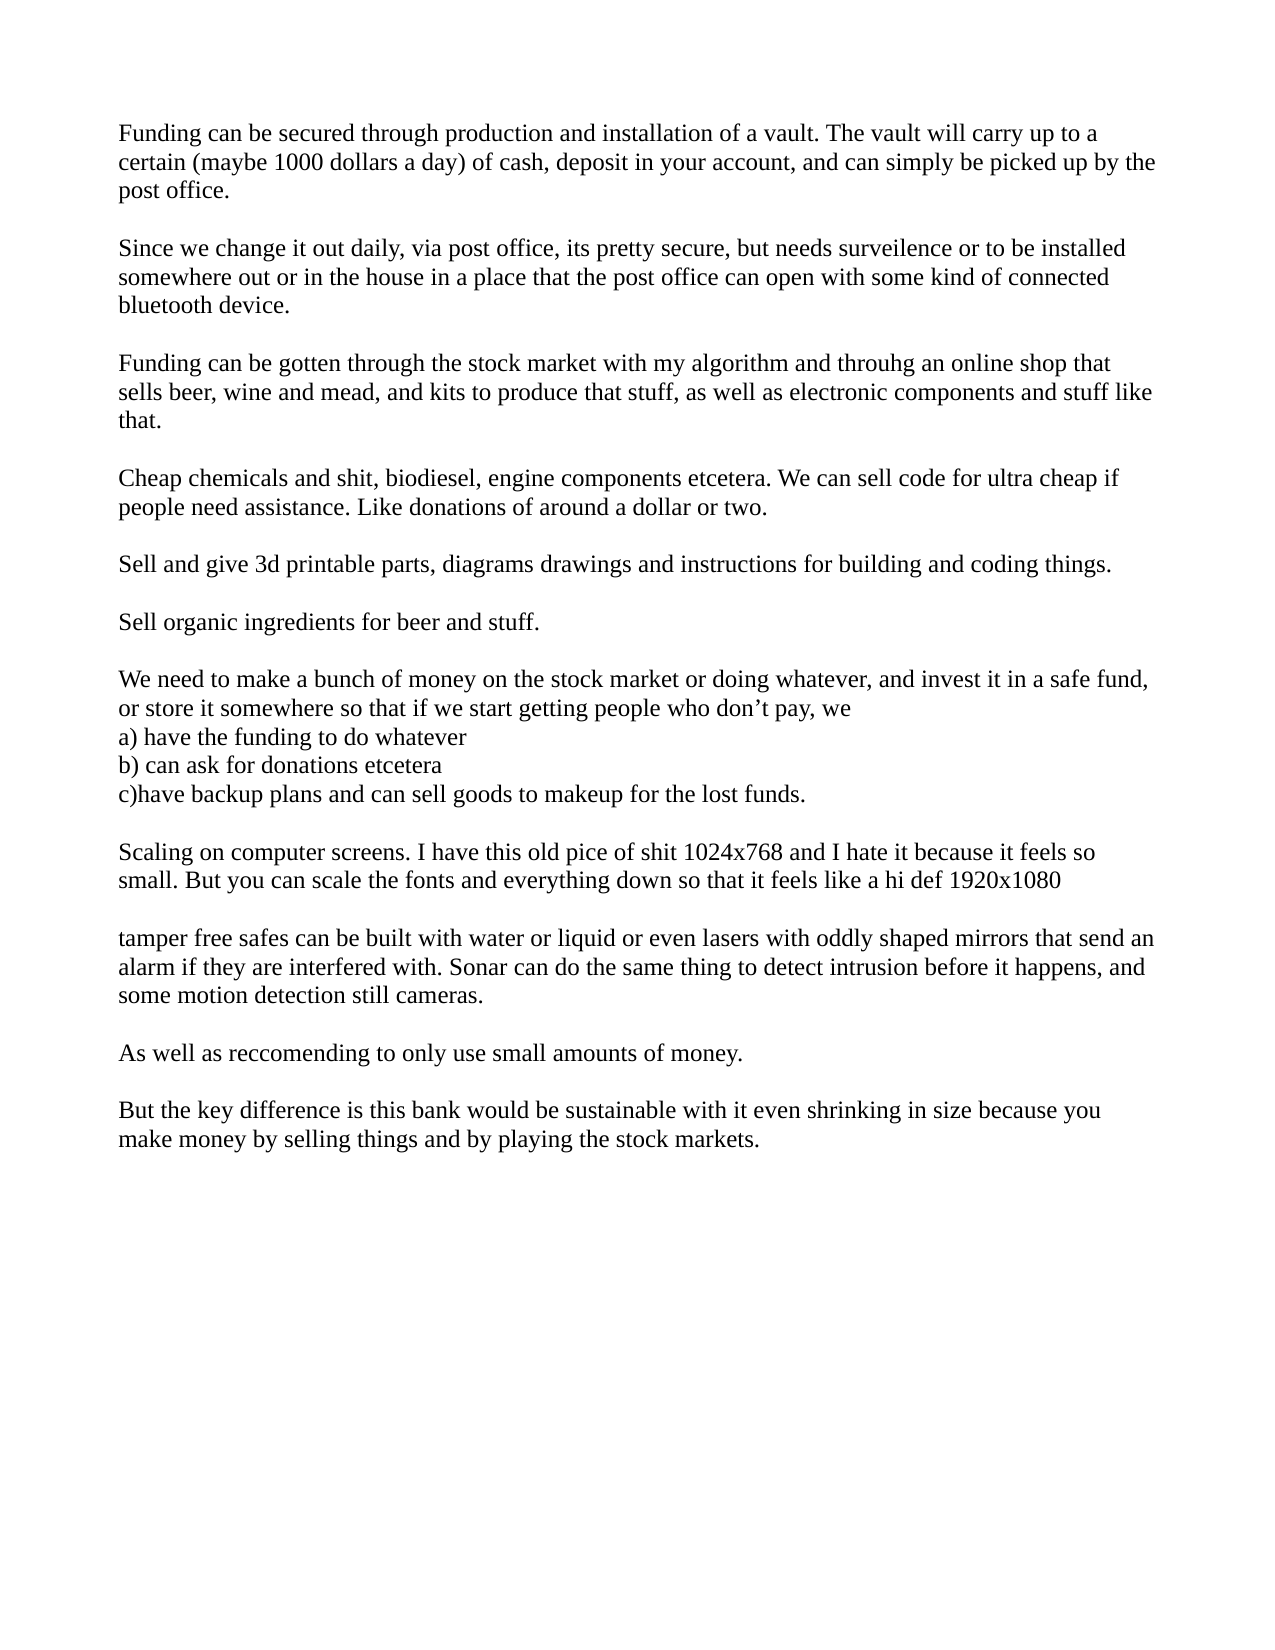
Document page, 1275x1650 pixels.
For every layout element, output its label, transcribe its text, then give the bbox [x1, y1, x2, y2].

text Funding can be secured through production and installation of a vault. The vault will carry up to a certain (maybe 1000 dollars a day) of cash, deposit in your account, and can simply be picked up by the post office. [118, 118, 1157, 204]
text Since we change it out daily, via post office, its pretty secure, but needs surveilence or to be installed somewhere out or in the house in a place that the post office can open with some kind of connected bluetooth device. [118, 233, 1157, 319]
text But the key difference is this bank would be sustainable with it even shrinking in size because you make money by selling things and by playing the stock markets. [118, 1096, 1157, 1153]
text Sell and give 3d printable parts, diagrams drawings and instructions for building and coding things. [118, 549, 1157, 578]
text c)have backup plans and can sell goods to makeup for the lost funds. [118, 779, 1157, 808]
text Sell organic ingredients for beer and stuff. [118, 607, 1157, 636]
text b) can ask for donations etcetera [118, 751, 1157, 779]
text Funding can be gotten through the stock market with my algorithm and throuhg an online shop that sells beer, wine and mead, and kits to produce that stuff, as well as electronic components and stuff like that. [118, 348, 1157, 434]
text We need to make a bunch of money on the stock market or doing whatever, and invest it in a safe fund, or store it somewhere so that if we start getting people who don’t pay, we [118, 664, 1157, 722]
text Cheap chemicals and shit, biodiesel, engine components etcetera. We can sell code for ultra cheap if people need assistance. Like donations of around a dollar or two. [118, 463, 1157, 521]
text a) have the funding to do whatever [118, 722, 1157, 751]
text As well as reccomending to only use small amounts of money. [118, 1038, 1157, 1067]
text Scaling on computer screens. I have this old pice of shit 1024x768 and I hate it because it feels so small. But you can scale the fonts and everything down so that it feels like a hi def 1920x1080 [118, 837, 1157, 894]
text tamper free safes can be built with water or liquid or even lasers with oddly shaped mirrors that send an alarm if they are interfered with. Sonar can do the same thing to detect intrusion before it happens, and some motion detection still cameras. [118, 923, 1157, 1009]
